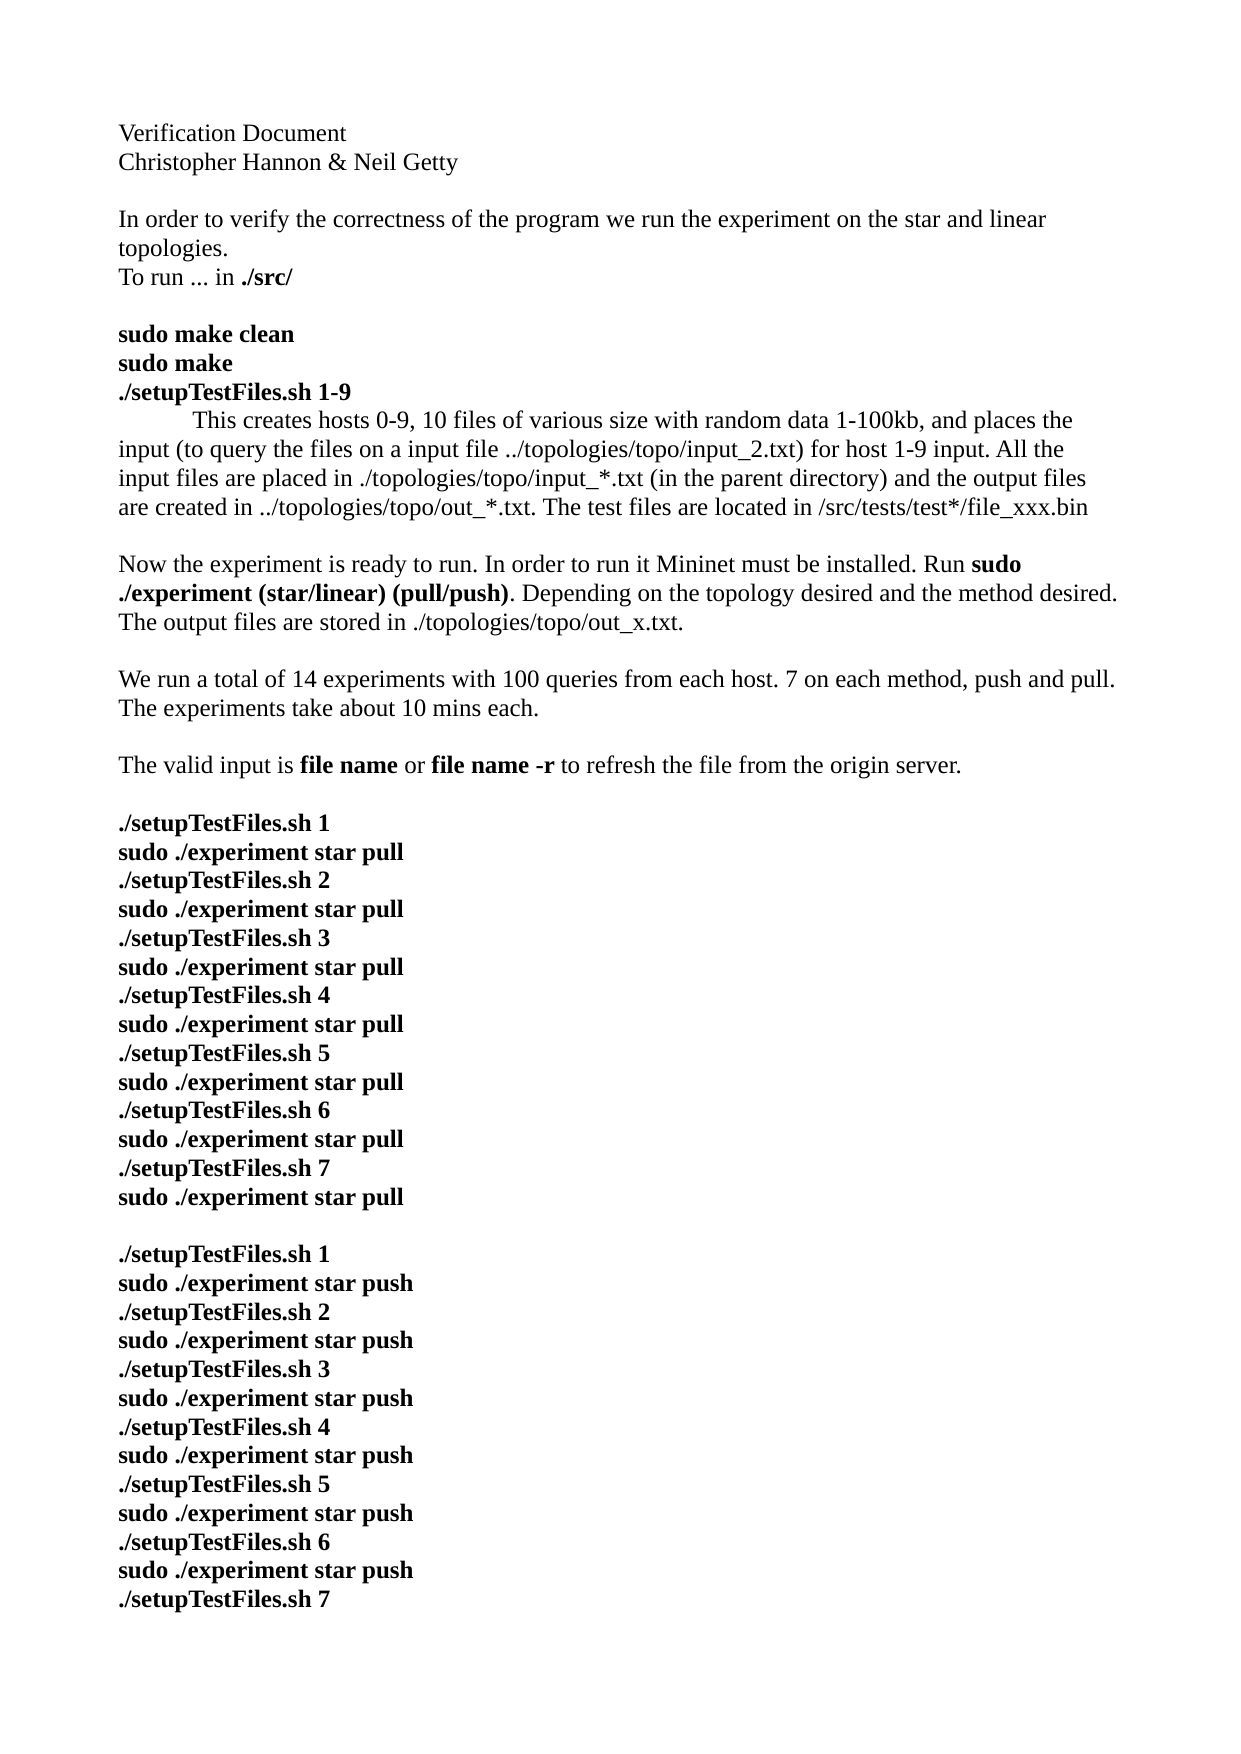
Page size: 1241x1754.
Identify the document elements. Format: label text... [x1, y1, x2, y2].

text sudo make [118, 348, 1122, 377]
text Verification Document [118, 118, 1122, 147]
text sudo ./experiment star pull [118, 952, 1122, 981]
text This creates hosts 0-9, 10 files of various size with random data 1-100kb, and places the input (to query the files on a input file ../topologies/topo/input_2.txt) for host 1-9 input. All the input files are placed in ./topologies/topo/input_*.txt (in the parent directory) and the output files are created in ../topologies/topo/out_*.txt. The test files are located in /src/tests/test*/file_xxx.bin [118, 406, 1122, 521]
text sudo ./experiment star pull [118, 1182, 1122, 1211]
text sudo ./experiment star push [118, 1498, 1122, 1527]
text Now the experiment is ready to run. In order to run it Mininet must be installed. Run sudo ./experiment (star/linear) (pull/push). Depending on the topology desired and the method desired. The output files are stored in ./topologies/topo/out_x.txt. [118, 549, 1122, 636]
text sudo ./experiment star pull [118, 1124, 1122, 1153]
text ./setupTestFiles.sh 5 [118, 1469, 1122, 1498]
text ./setupTestFiles.sh 1 [118, 1239, 1122, 1268]
text sudo ./experiment star push [118, 1268, 1122, 1297]
text ./setupTestFiles.sh 3 [118, 1354, 1122, 1383]
text ./setupTestFiles.sh 3 [118, 923, 1122, 952]
text ./setupTestFiles.sh 7 [118, 1584, 1122, 1613]
text ./setupTestFiles.sh 6 [118, 1527, 1122, 1556]
text sudo ./experiment star pull [118, 894, 1122, 923]
text sudo ./experiment star pull [118, 837, 1122, 866]
text sudo make clean [118, 319, 1122, 348]
text ./setupTestFiles.sh 6 [118, 1096, 1122, 1124]
text We run a total of 14 experiments with 100 queries from each host. 7 on each method, push and pull. The experiments take about 10 mins each. [118, 664, 1122, 722]
text sudo ./experiment star pull [118, 1009, 1122, 1038]
text To run ... in ./src/ [118, 262, 1122, 291]
text ./setupTestFiles.sh 2 [118, 866, 1122, 894]
text sudo ./experiment star push [118, 1556, 1122, 1584]
text sudo ./experiment star push [118, 1441, 1122, 1469]
text ./setupTestFiles.sh 7 [118, 1153, 1122, 1182]
text sudo ./experiment star pull [118, 1067, 1122, 1096]
text Christopher Hannon & Neil Getty [118, 147, 1122, 176]
text ./setupTestFiles.sh 1 [118, 808, 1122, 837]
text sudo ./experiment star push [118, 1326, 1122, 1354]
text ./setupTestFiles.sh 5 [118, 1038, 1122, 1067]
text In order to verify the correctness of the program we run the experiment on the star and linear topologies. [118, 204, 1122, 262]
text ./setupTestFiles.sh 2 [118, 1297, 1122, 1326]
text The valid input is file name or file name -r to refresh the file from the origin server. [118, 751, 1122, 779]
text ./setupTestFiles.sh 4 [118, 1412, 1122, 1441]
text sudo ./experiment star push [118, 1383, 1122, 1412]
text ./setupTestFiles.sh 1-9 [118, 377, 1122, 406]
text ./setupTestFiles.sh 4 [118, 981, 1122, 1009]
